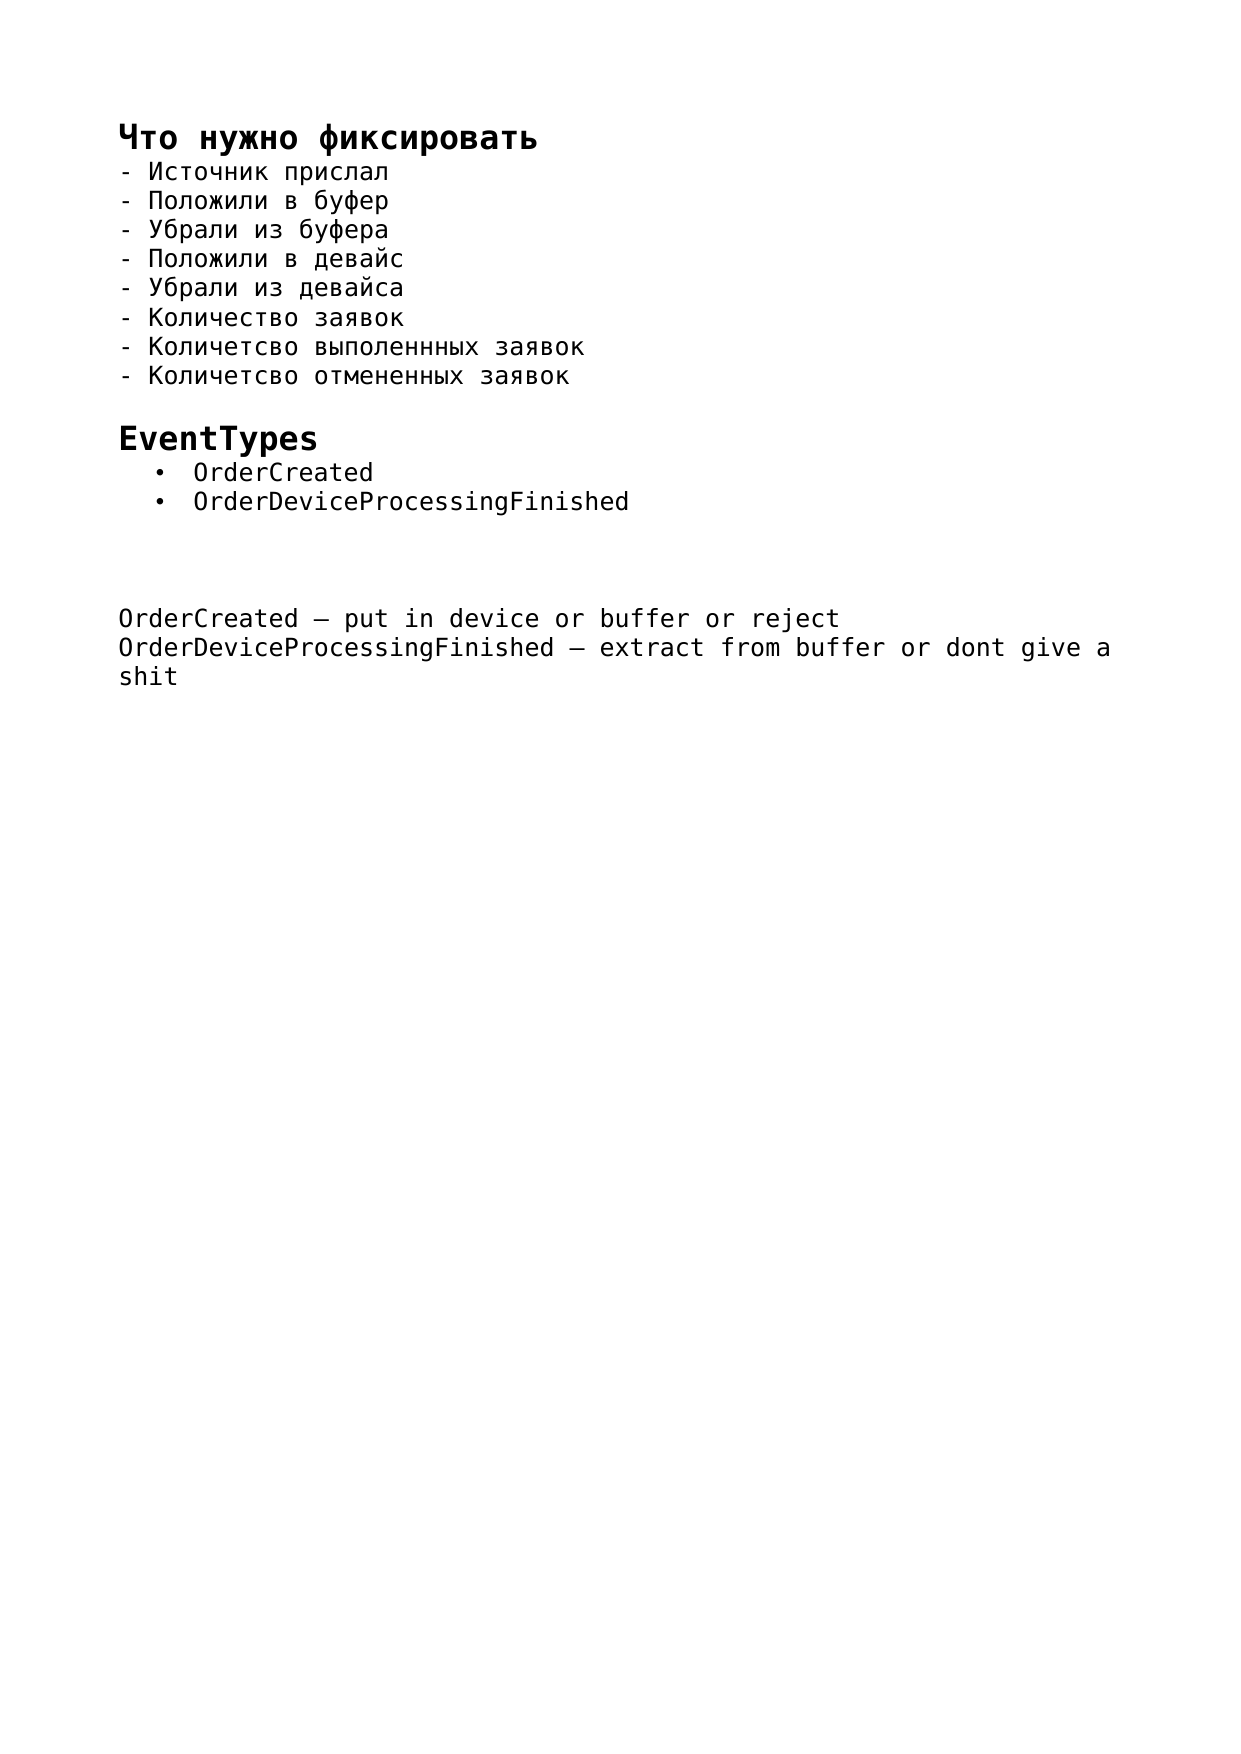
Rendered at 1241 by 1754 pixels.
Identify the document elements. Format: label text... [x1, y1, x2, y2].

list OrderDeviceProcessingFinished [156, 487, 1122, 517]
text - Положили в девайс [118, 244, 1122, 274]
text - Убрали из девайса [118, 274, 1122, 303]
text - Положили в буфер [118, 186, 1122, 215]
text - Источник прислал [118, 157, 1122, 186]
text OrderDeviceProcessingFinished — extract from buffer or dont give a shit [118, 633, 1122, 692]
text - Убрали из буфера [118, 215, 1122, 244]
text - Количетсво отмененных заявок [118, 361, 1122, 390]
text OrderCreated — put in device or buffer or reject [118, 604, 1122, 633]
text - Количетсво выполеннных заявок [118, 332, 1122, 361]
text - Количество заявок [118, 303, 1122, 332]
text EventTypes [118, 419, 1122, 458]
text Что нужно фиксировать [118, 118, 1122, 157]
list OrderCreated [156, 458, 1122, 487]
